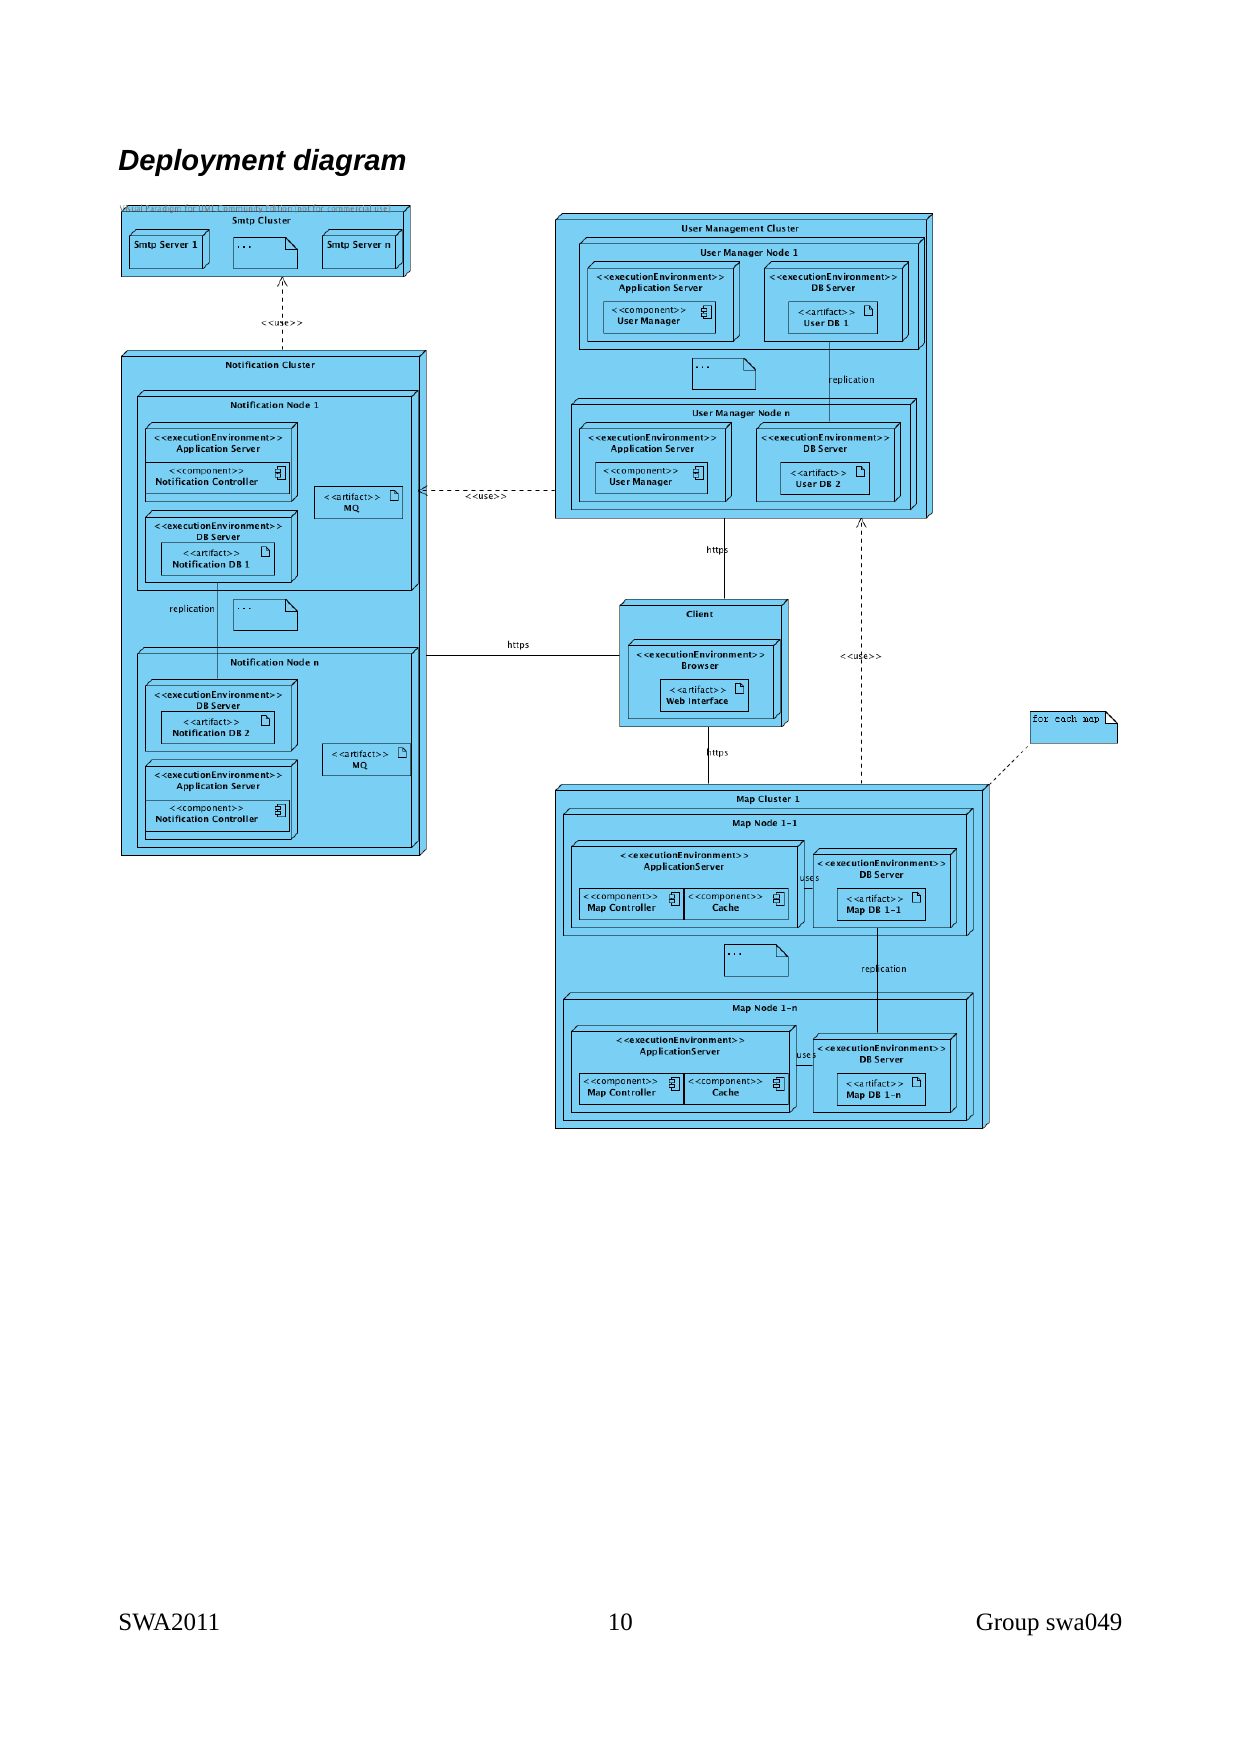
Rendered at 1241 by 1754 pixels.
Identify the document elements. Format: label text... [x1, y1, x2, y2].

picture [119, 203, 1121, 1132]
subtitle Deployment diagram [118, 143, 1122, 177]
